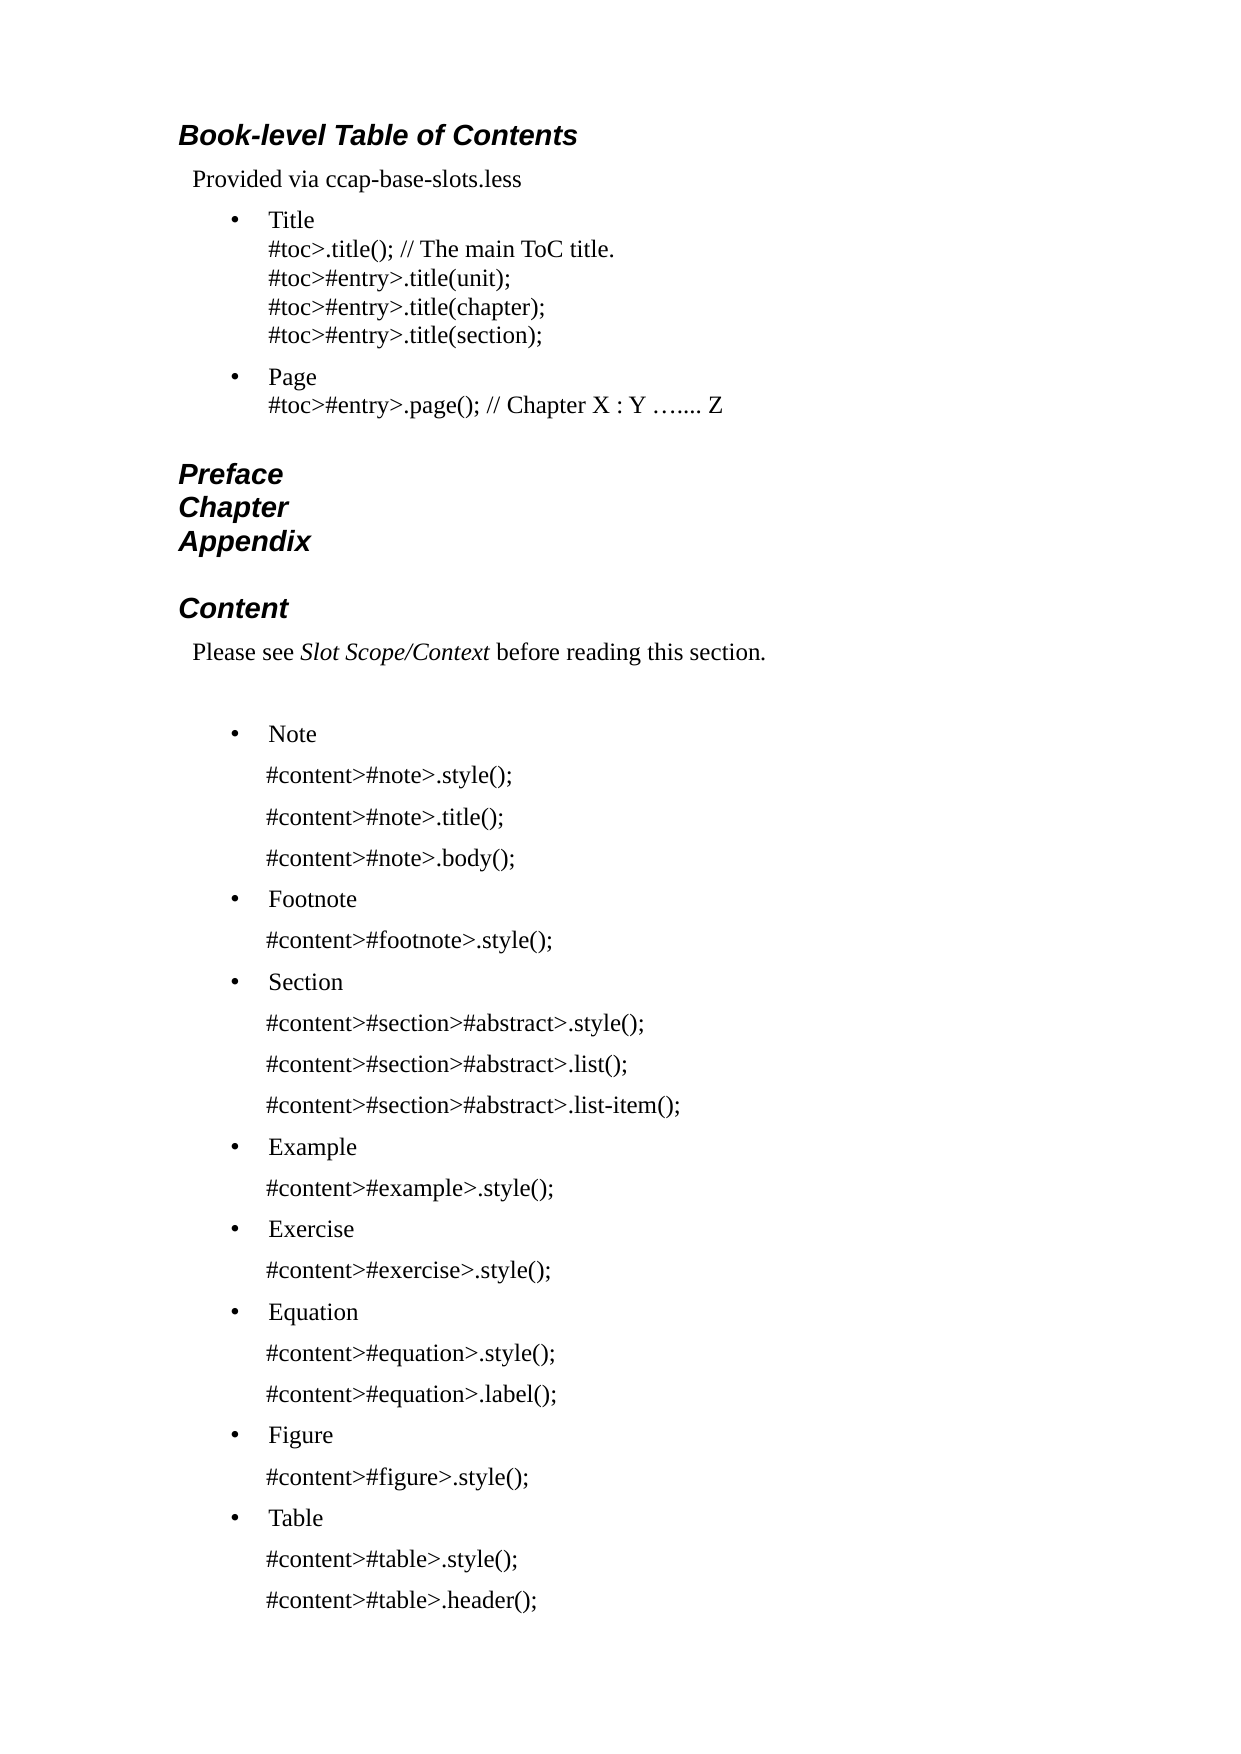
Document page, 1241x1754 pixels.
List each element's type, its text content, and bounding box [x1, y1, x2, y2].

list Equation [231, 1297, 1122, 1326]
text #content>#section>#abstract>.list-item(); [118, 1091, 1122, 1119]
list Figure [231, 1421, 1122, 1449]
text Please see Slot Scope/Context before reading this section. [118, 637, 1122, 666]
list Footnote [231, 884, 1122, 913]
list Title #toc>.title(); // The main ToC title. #toc>#entry>.title(unit); #toc>#entry>.title(chapter); #toc>#entry>.title(section); [231, 205, 1122, 349]
text #content>#example>.style(); [118, 1173, 1122, 1202]
list Note [231, 719, 1122, 748]
list Section [231, 967, 1122, 996]
text #content>#note>.body(); [118, 843, 1122, 872]
text #content>#footnote>.style(); [118, 926, 1122, 954]
list Table [231, 1503, 1122, 1532]
list Exercise [231, 1214, 1122, 1243]
text #content>#section>#abstract>.list(); [118, 1049, 1122, 1078]
text #content>#exercise>.style(); [118, 1256, 1122, 1284]
text #content>#equation>.style(); [118, 1338, 1122, 1367]
list Example [231, 1132, 1122, 1161]
list Page #toc>#entry>.page(); // Chapter X : Y ….... Z [231, 362, 1122, 419]
text #content>#note>.title(); [118, 802, 1122, 831]
text #content>#figure>.style(); [118, 1462, 1122, 1491]
text #content>#table>.style(); [118, 1544, 1122, 1573]
text #content>#table>.header(); [118, 1586, 1122, 1614]
text #content>#section>#abstract>.style(); [118, 1008, 1122, 1037]
text #content>#equation>.label(); [118, 1379, 1122, 1408]
text Provided via ccap-base-slots.less [118, 164, 1122, 193]
text #content>#note>.style(); [118, 761, 1122, 789]
subtitle Preface Chapter Appendix Content [118, 457, 1122, 624]
subtitle Book-level Table of Contents [118, 118, 1122, 152]
